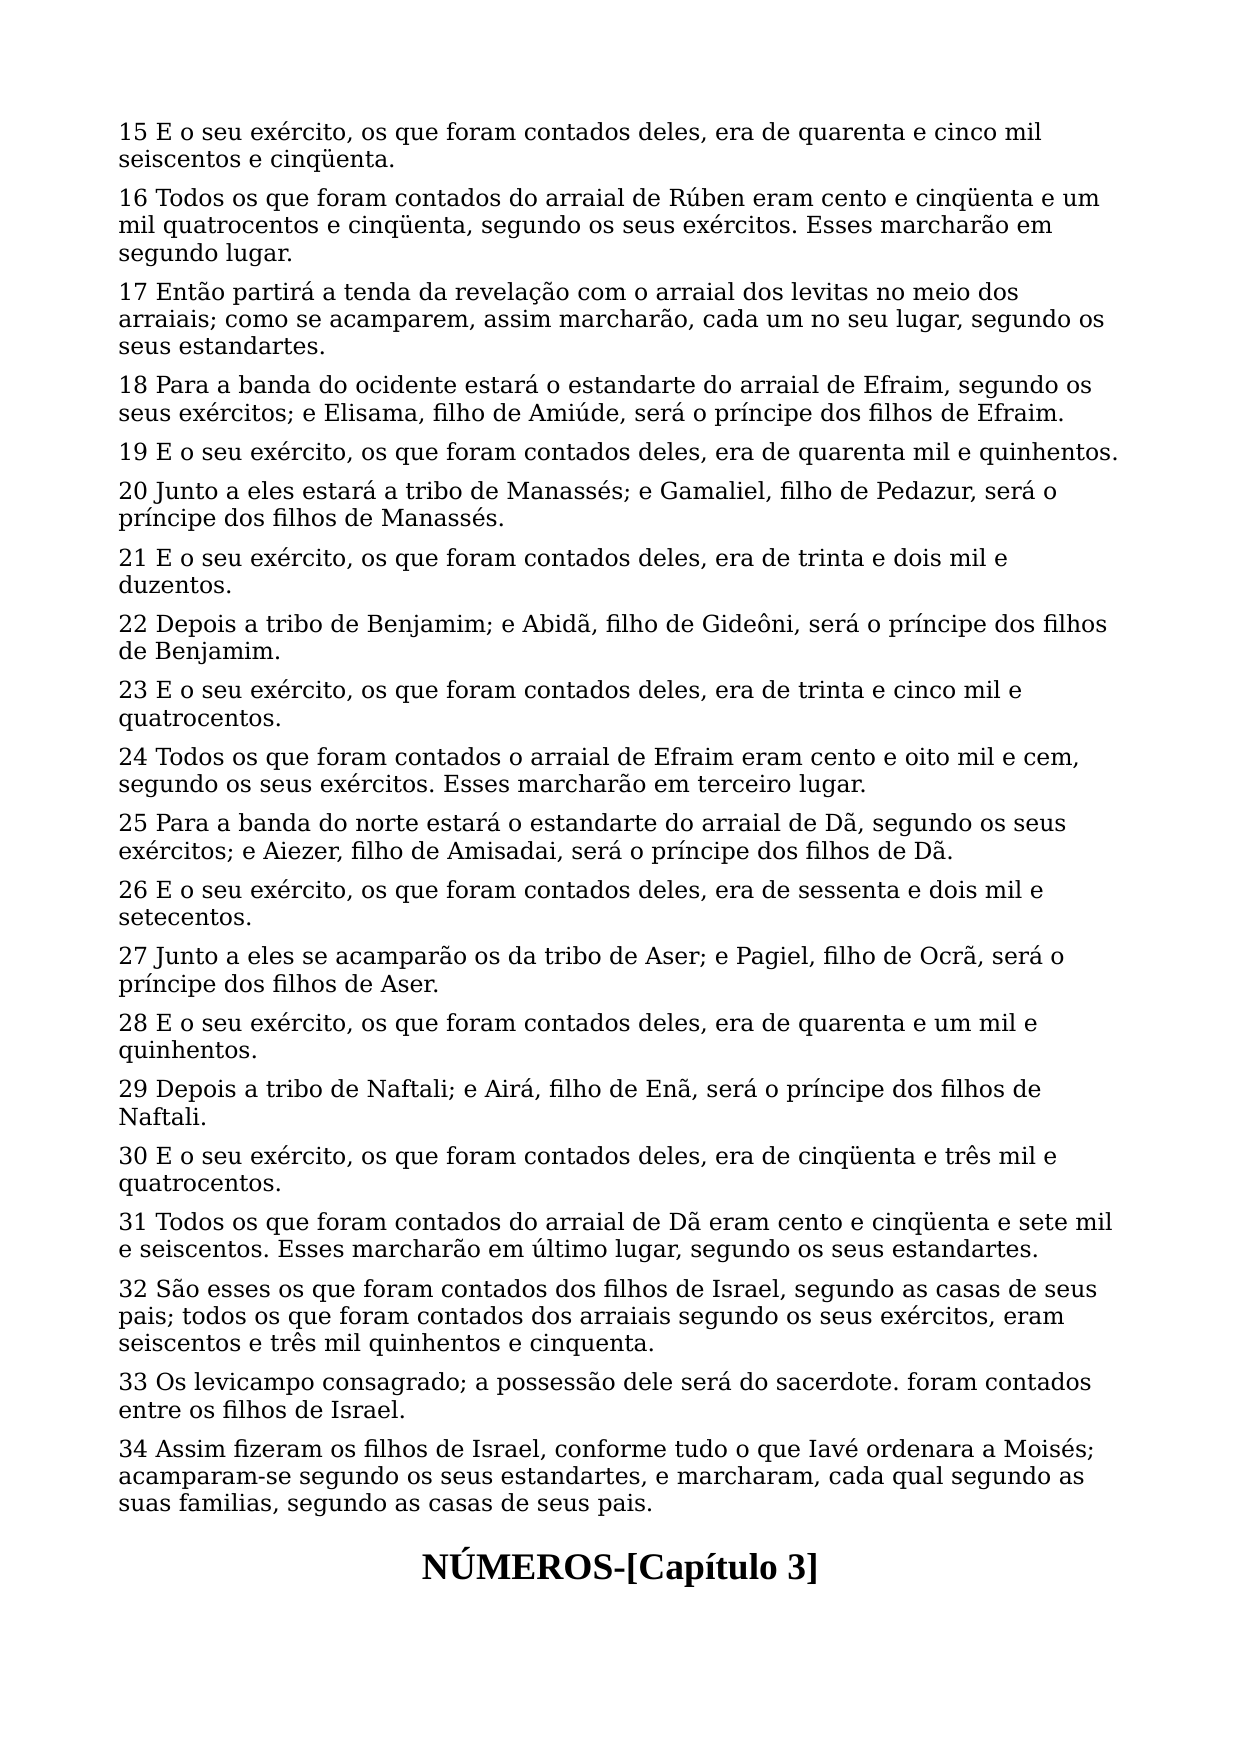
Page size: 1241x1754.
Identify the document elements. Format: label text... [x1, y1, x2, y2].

text 20 Junto a eles estará a tribo de Manassés; e Gamaliel, filho de Pedazur, será o príncipe dos filhos de Manassés. [118, 478, 1122, 532]
text 26 E o seu exército, os que foram contados deles, era de sessenta e dois mil e setecentos. [118, 876, 1122, 931]
text 24 Todos os que foram contados o arraial de Efraim eram cento e oito mil e cem, segundo os seus exércitos. Esses marcharão em terceiro lugar. [118, 743, 1122, 798]
text 22 Depois a tribo de Benjamim; e Abidã, filho de Gideôni, será o príncipe dos filhos de Benjamim. [118, 611, 1122, 665]
text 17 Então partirá a tenda da revelação com o arraial dos levitas no meio dos arraiais; como se acamparem, assim marcharão, cada um no seu lugar, segundo os seus estandartes. [118, 278, 1122, 360]
text 30 E o seu exército, os que foram contados deles, era de cinqüenta e três mil e quatrocentos. [118, 1142, 1122, 1197]
text 32 São esses os que foram contados dos filhos de Israel, segundo as casas de seus pais; todos os que foram contados dos arraiais segundo os seus exércitos, eram seiscentos e três mil quinhentos e cinquenta. [118, 1275, 1122, 1357]
text 16 Todos os que foram contados do arraial de Rúben eram cento e cinqüenta e um mil quatrocentos e cinqüenta, segundo os seus exércitos. Esses marcharão em segundo lugar. [118, 184, 1122, 266]
text 21 E o seu exército, os que foram contados deles, era de trinta e dois mil e duzentos. [118, 544, 1122, 599]
text 27 Junto a eles se acamparão os da tribo de Aser; e Pagiel, filho de Ocrã, será o príncipe dos filhos de Aser. [118, 943, 1122, 997]
text 31 Todos os que foram contados do arraial de Dã eram cento e cinqüenta e sete mil e seiscentos. Esses marcharão em último lugar, segundo os seus estandartes. [118, 1209, 1122, 1263]
text 33 Os levicampo consagrado; a possessão dele será do sacerdote. foram contados entre os filhos de Israel. [118, 1369, 1122, 1423]
text 23 E o seu exército, os que foram contados deles, era de trinta e cinco mil e quatrocentos. [118, 677, 1122, 732]
text 29 Depois a tribo de Naftali; e Airá, filho de Enã, será o príncipe dos filhos de Naftali. [118, 1076, 1122, 1130]
text 18 Para a banda do ocidente estará o estandarte do arraial de Efraim, segundo os seus exércitos; e Elisama, filho de Amiúde, será o príncipe dos filhos de Efraim. [118, 372, 1122, 427]
text 15 E o seu exército, os que foram contados deles, era de quarenta e cinco mil seiscentos e cinqüenta. [118, 118, 1122, 173]
text 19 E o seu exército, os que foram contados deles, era de quarenta mil e quinhentos. [118, 438, 1122, 466]
text 25 Para a banda do norte estará o estandarte do arraial de Dã, segundo os seus exércitos; e Aiezer, filho de Amisadai, será o príncipe dos filhos de Dã. [118, 810, 1122, 864]
text 34 Assim fizeram os filhos de Israel, conforme tudo o que Iavé ordenara a Moisés; acamparam-se segundo os seus estandartes, e marcharam, cada qual segundo as suas familias, segundo as casas de seus pais. [118, 1435, 1122, 1517]
text 28 E o seu exército, os que foram contados deles, era de quarenta e um mil e quinhentos. [118, 1009, 1122, 1064]
subtitle NÚMEROS-[Capítulo 3] [118, 1544, 1122, 1587]
